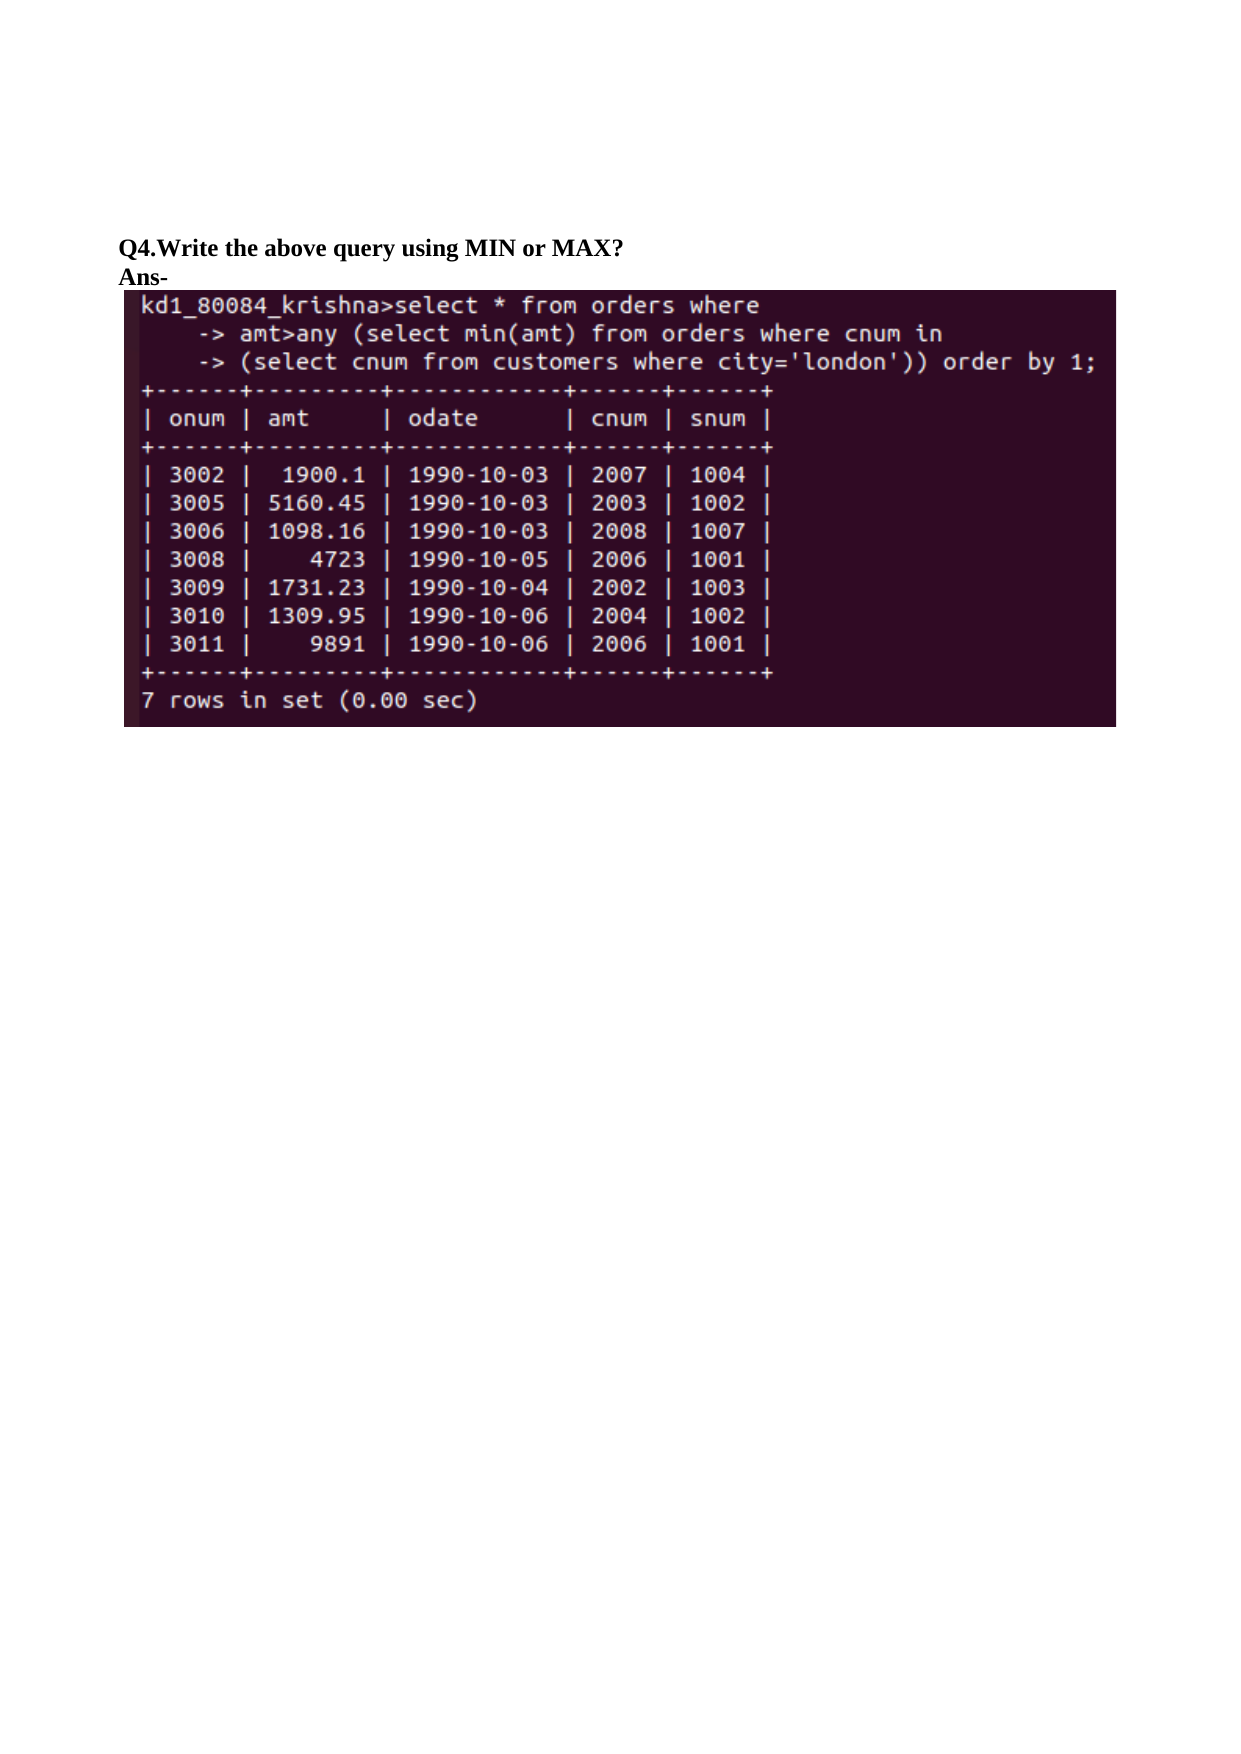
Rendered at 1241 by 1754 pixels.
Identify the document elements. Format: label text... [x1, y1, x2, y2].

text Q4.Write the above query using MIN or MAX? [118, 233, 1122, 262]
text Ans- [118, 262, 1122, 291]
picture [124, 290, 1117, 727]
